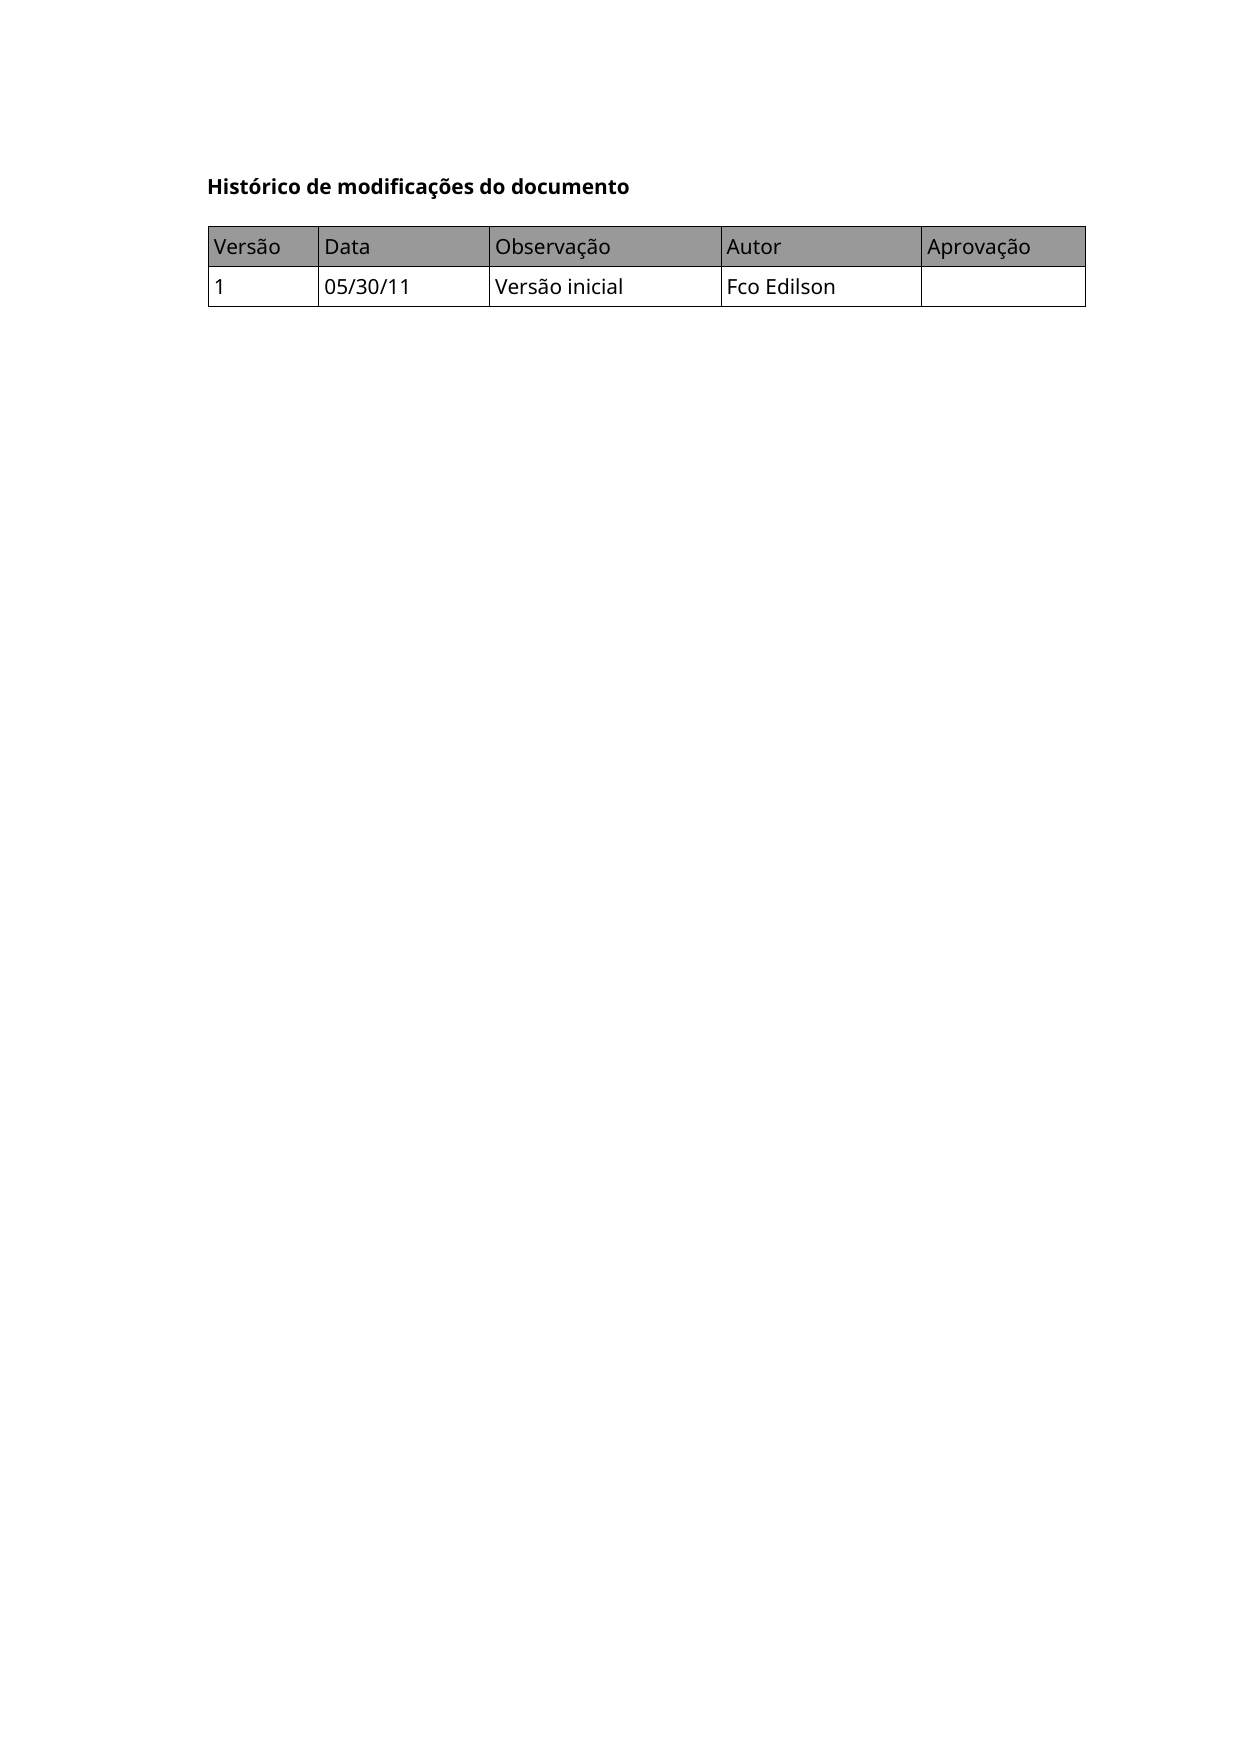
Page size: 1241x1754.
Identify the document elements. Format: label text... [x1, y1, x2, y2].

table_header Aprovação [922, 227, 1085, 266]
table_cell Versão inicial [490, 267, 721, 306]
text Histórico de modificações do documento [207, 172, 1122, 201]
table_header Observação [490, 227, 721, 266]
table_cell 30/05/11 [319, 267, 489, 306]
table_header Data [319, 227, 489, 266]
table_header Versão [209, 227, 318, 266]
table_cell Fco Edilson [722, 267, 921, 306]
table_header Autor [722, 227, 921, 266]
table_cell 1 [209, 267, 318, 306]
table_cell [922, 267, 1085, 306]
